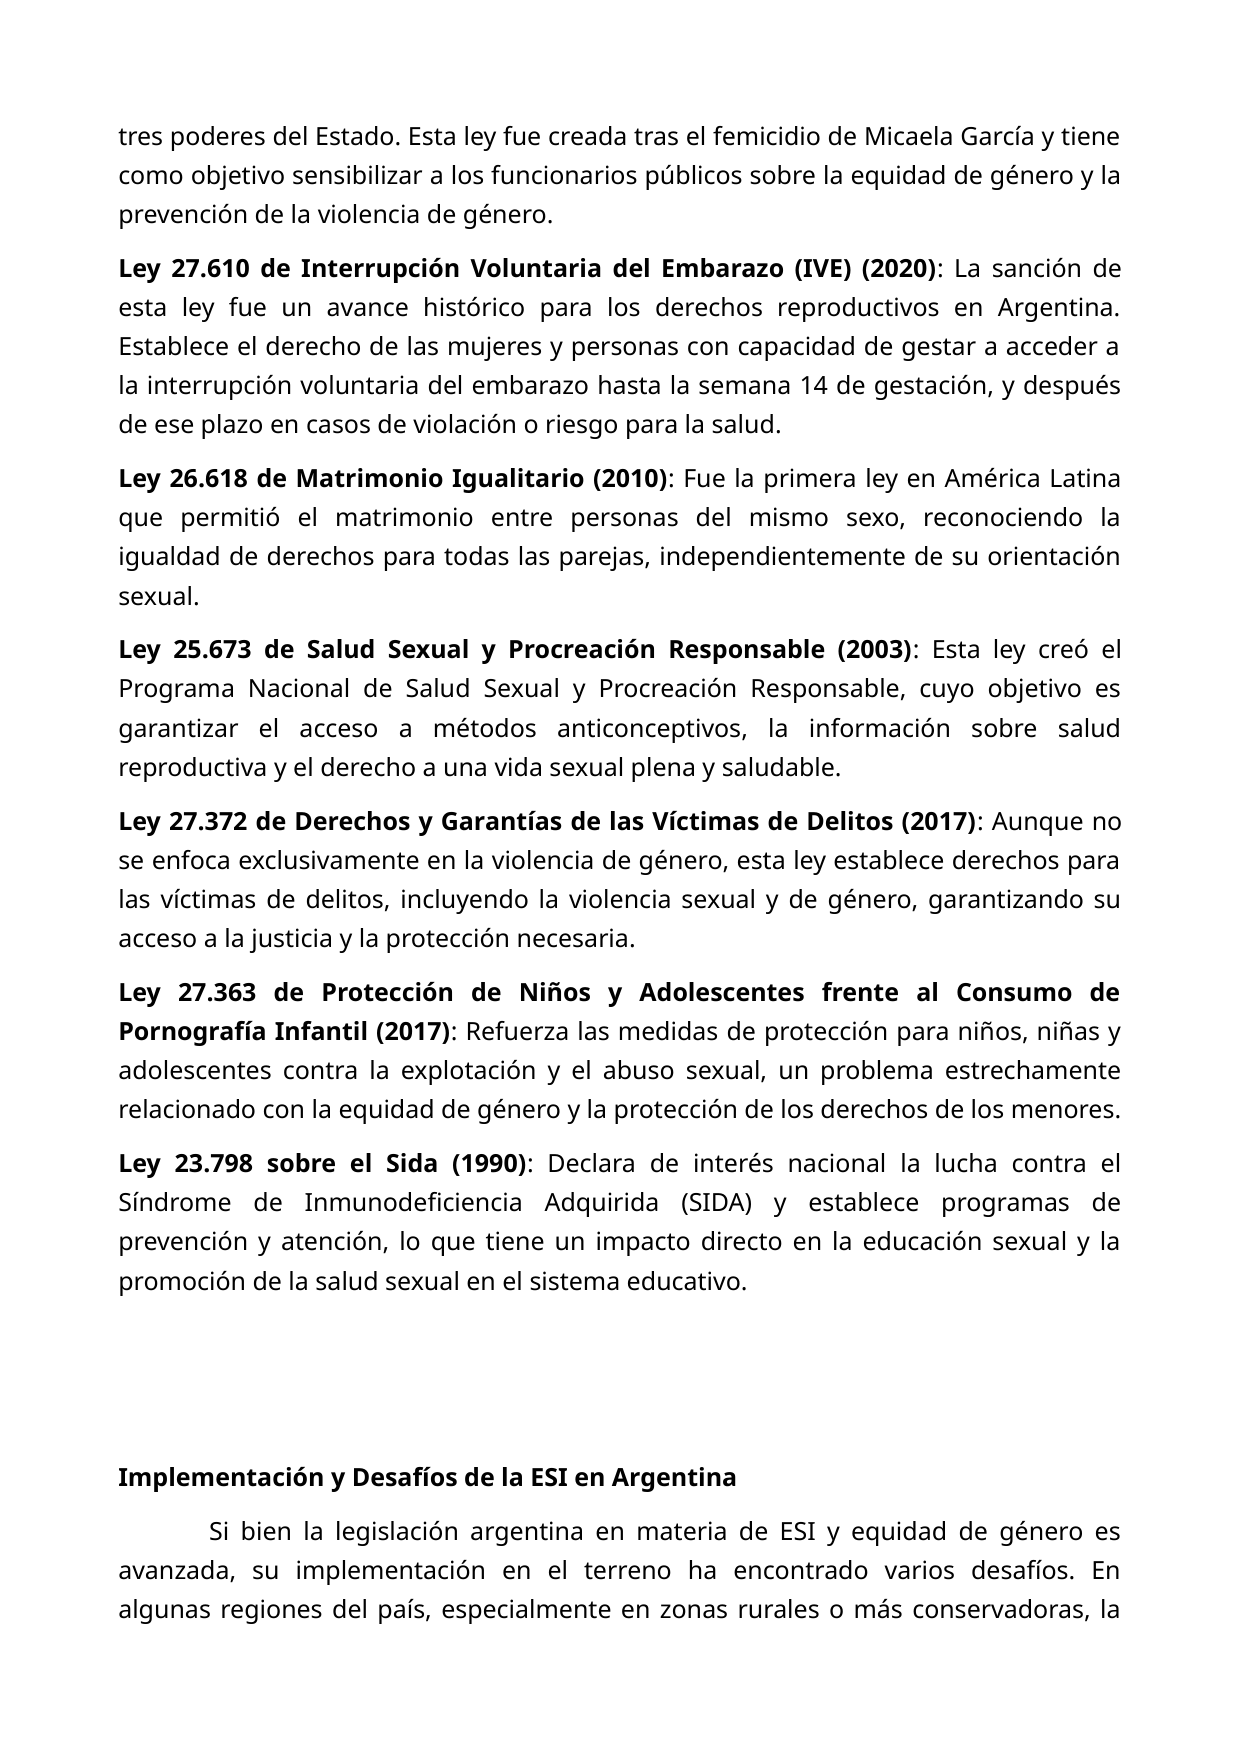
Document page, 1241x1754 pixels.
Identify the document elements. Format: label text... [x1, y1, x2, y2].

text Implementación y Desafíos de la ESI en Argentina [118, 1460, 1122, 1494]
text Ley 27.363 de Protección de Niños y Adolescentes frente al Consumo de Pornografía Infantil (2017): Refuerza las medidas de protección para niños, niñas y adolescentes contra la explotación y el abuso sexual, un problema estrechamente relacionado con la equidad de género y la protección de los derechos de los menores. [118, 974, 1122, 1126]
text Ley 23.798 sobre el Sida (1990): Declara de interés nacional la lucha contra el Síndrome de Inmunodeficiencia Adquirida (SIDA) y establece programas de prevención y atención, lo que tiene un impacto directo en la educación sexual y la promoción de la salud sexual en el sistema educativo. [118, 1146, 1122, 1297]
text Ley 27.372 de Derechos y Garantías de las Víctimas de Delitos (2017): Aunque no se enfoca exclusivamente en la violencia de género, esta ley establece derechos para las víctimas de delitos, incluyendo la violencia sexual y de género, garantizando su acceso a la justicia y la protección necesaria. [118, 803, 1122, 955]
text tres poderes del Estado. Esta ley fue creada tras el femicidio de Micaela García y tiene como objetivo sensibilizar a los funcionarios públicos sobre la equidad de género y la prevención de la violencia de género. [118, 118, 1122, 231]
text Si bien la legislación argentina en materia de ESI y equidad de género es avanzada, su implementación en el terreno ha encontrado varios desafíos. En algunas regiones del país, especialmente en zonas rurales o más conservadoras, la [118, 1513, 1122, 1626]
text Ley 26.618 de Matrimonio Igualitario (2010): Fue la primera ley en América Latina que permitió el matrimonio entre personas del mismo sexo, reconociendo la igualdad de derechos para todas las parejas, independientemente de su orientación sexual. [118, 461, 1122, 612]
text Ley 27.610 de Interrupción Voluntaria del Embarazo (IVE) (2020): La sanción de esta ley fue un avance histórico para los derechos reproductivos en Argentina. Establece el derecho de las mujeres y personas con capacidad de gestar a acceder a la interrupción voluntaria del embarazo hasta la semana 14 de gestación, y después de ese plazo en casos de violación o riesgo para la salud. [118, 250, 1122, 441]
text Ley 25.673 de Salud Sexual y Procreación Responsable (2003): Esta ley creó el Programa Nacional de Salud Sexual y Procreación Responsable, cuyo objetivo es garantizar el acceso a métodos anticonceptivos, la información sobre salud reproductiva y el derecho a una vida sexual plena y saludable. [118, 632, 1122, 783]
